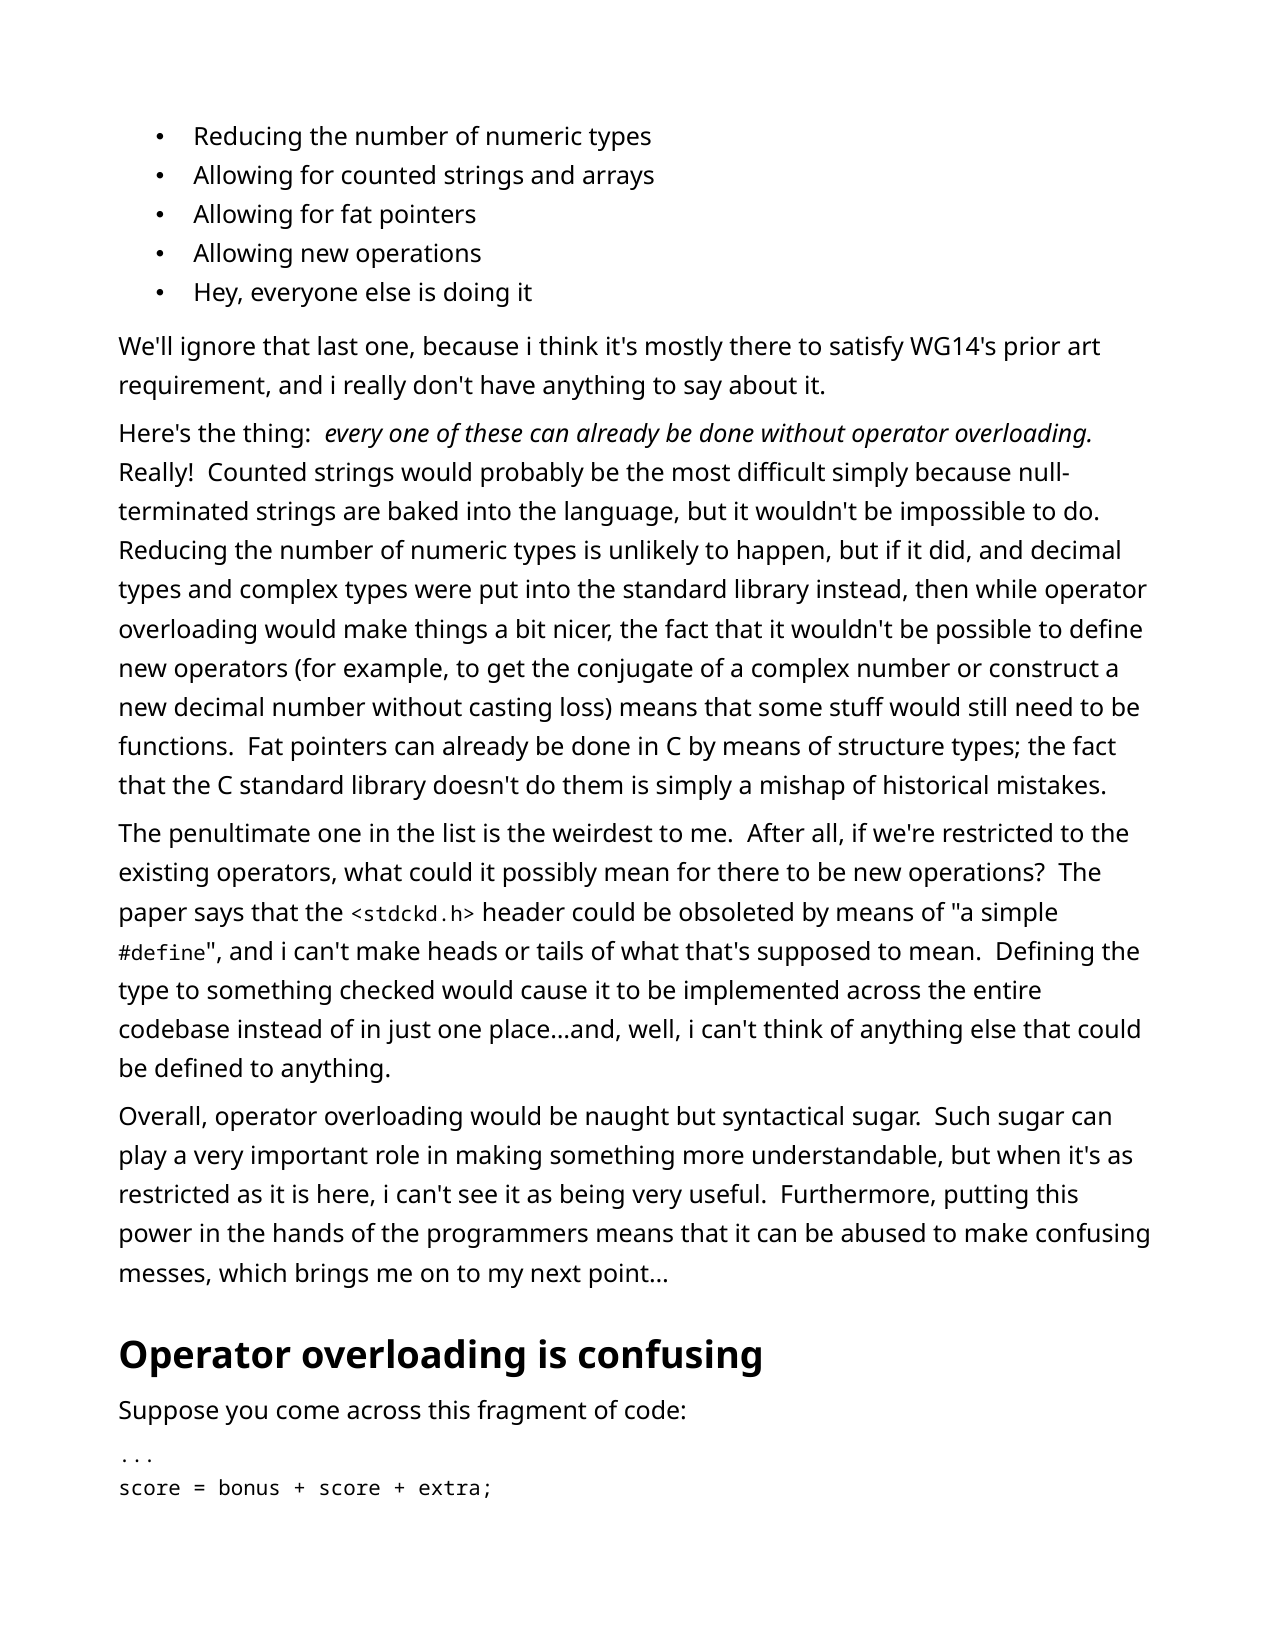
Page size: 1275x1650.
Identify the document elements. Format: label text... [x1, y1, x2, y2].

text score = bonus + score + extra; [118, 1473, 1157, 1501]
list Allowing new operations [156, 236, 1157, 270]
text ... [118, 1440, 1157, 1468]
list Allowing for fat pointers [156, 196, 1157, 231]
text We'll ignore that last one, because i think it's mostly there to satisfy WG14's prior art requirement, and i really don't have anything to say about it. [118, 328, 1157, 402]
text The penultimate one in the list is the weirdest to me. After all, if we're restricted to the existing operators, what could it possibly mean for there to be new operations? The paper says that the <stdckd.h> header could be obsoleted by means of "a simple #define", and i can't make heads or tails of what that's supposed to mean. Defining the type to something checked would cause it to be implemented across the entire codebase instead of in just one place…and, well, i can't think of anything else that could be defined to anything. [118, 816, 1157, 1085]
text Here's the thing: every one of these can already be done without operator overloading. Really! Counted strings would probably be the most difficult simply because null-terminated strings are baked into the language, but it wouldn't be impossible to do. Reducing the number of numeric types is unlikely to happen, but if it did, and decimal types and complex types were put into the standard library instead, then while operator overloading would make things a bit nicer, the fact that it wouldn't be possible to define new operators (for example, to get the conjugate of a complex number or construct a new decimal number without casting loss) means that some stuff would still need to be functions. Fat pointers can already be done in C by means of structure types; the fact that the C standard library doesn't do them is simply a mishap of historical mistakes. [118, 416, 1157, 802]
text Overall, operator overloading would be naught but syntactical sugar. Such sugar can play a very important role in making something more understandable, but when it's as restricted as it is here, i can't see it as being very useful. Furthermore, putting this power in the hands of the programmers means that it can be abused to make confusing messes, which brings me on to my next point… [118, 1099, 1157, 1289]
list Reducing the number of numeric types [156, 118, 1157, 152]
list Allowing for counted strings and arrays [156, 157, 1157, 191]
text Suppose you come across this fragment of code: [118, 1392, 1157, 1426]
list Hey, everyone else is doing it [156, 275, 1157, 309]
subtitle Operator overloading is confusing [118, 1328, 1157, 1380]
